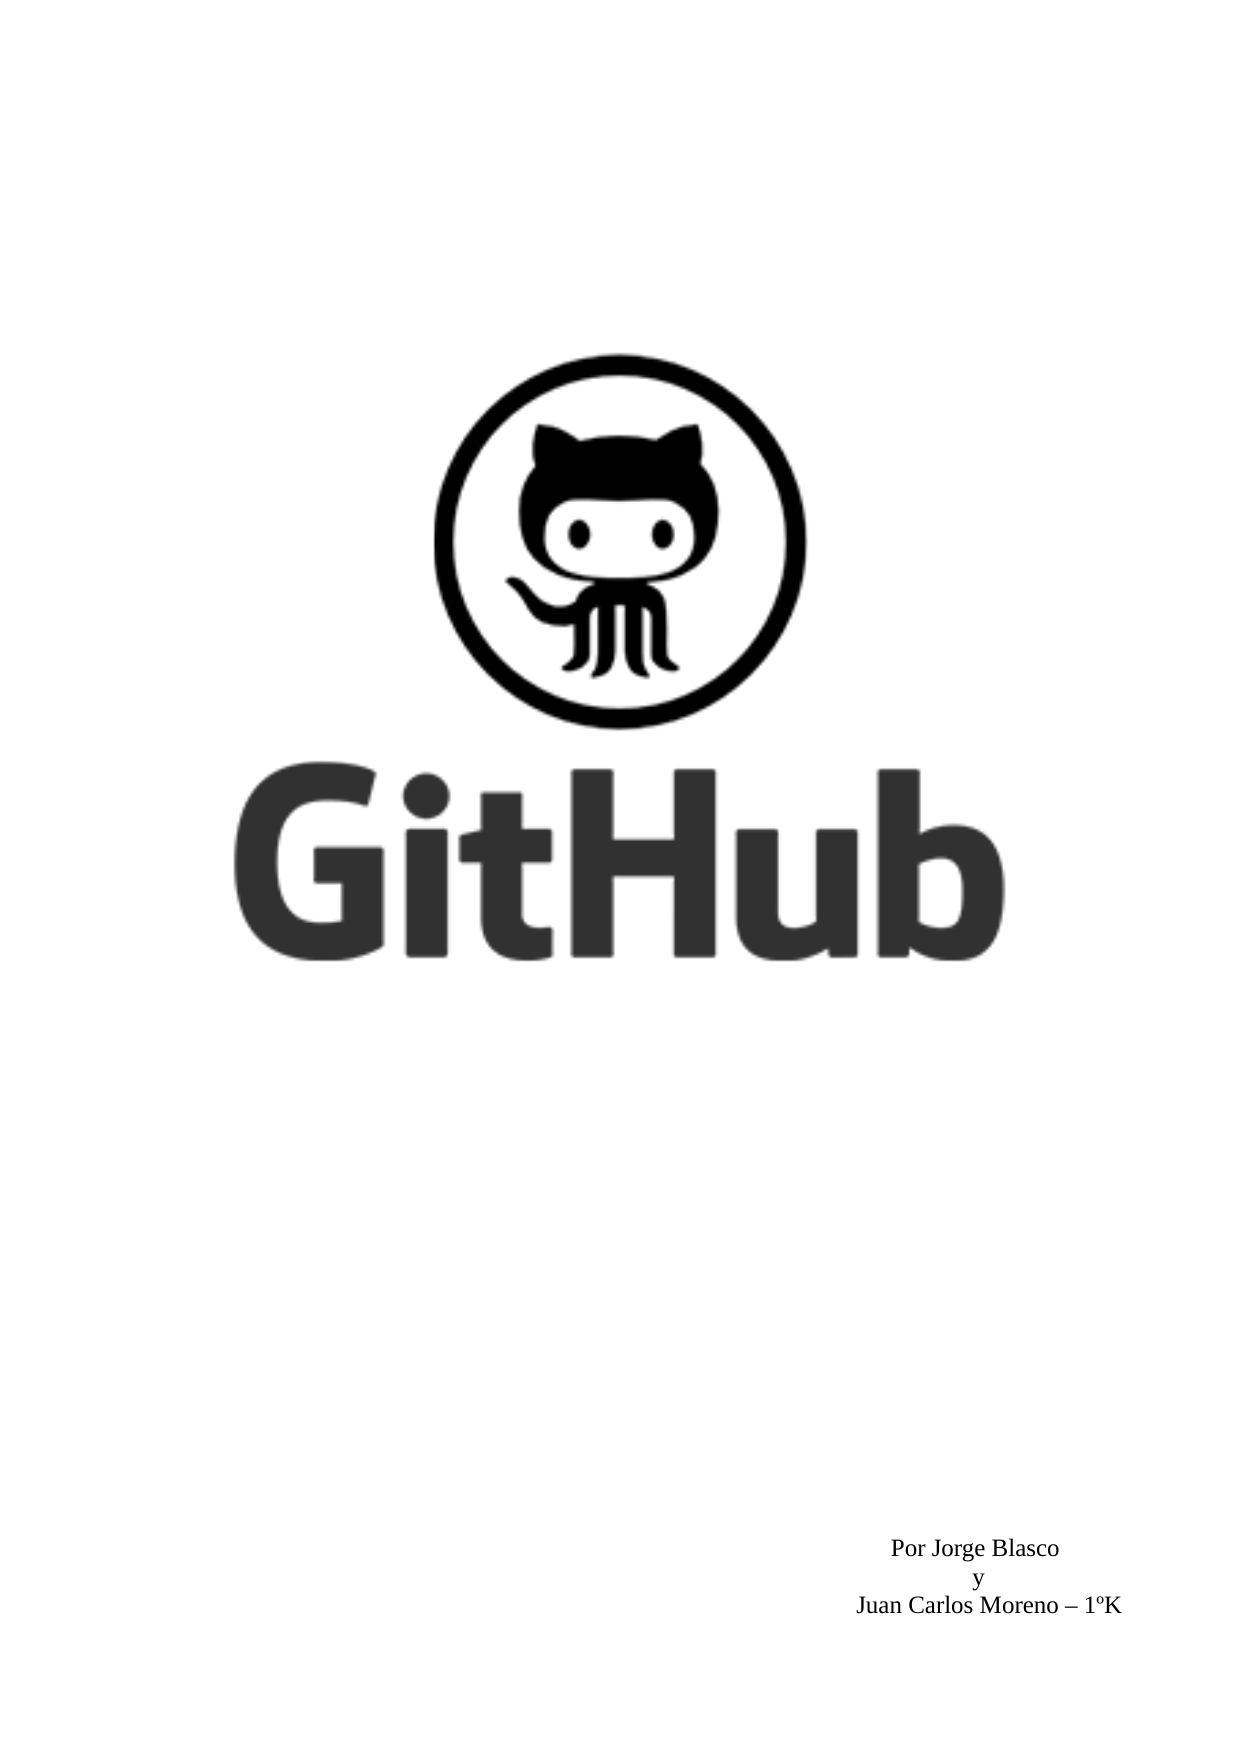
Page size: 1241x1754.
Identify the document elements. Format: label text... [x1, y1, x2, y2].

text Juan Carlos Moreno – 1ºK [118, 1590, 1122, 1619]
picture [74, 316, 1167, 1016]
text Por Jorge Blasco [118, 1533, 1122, 1562]
text y [118, 1562, 1122, 1590]
